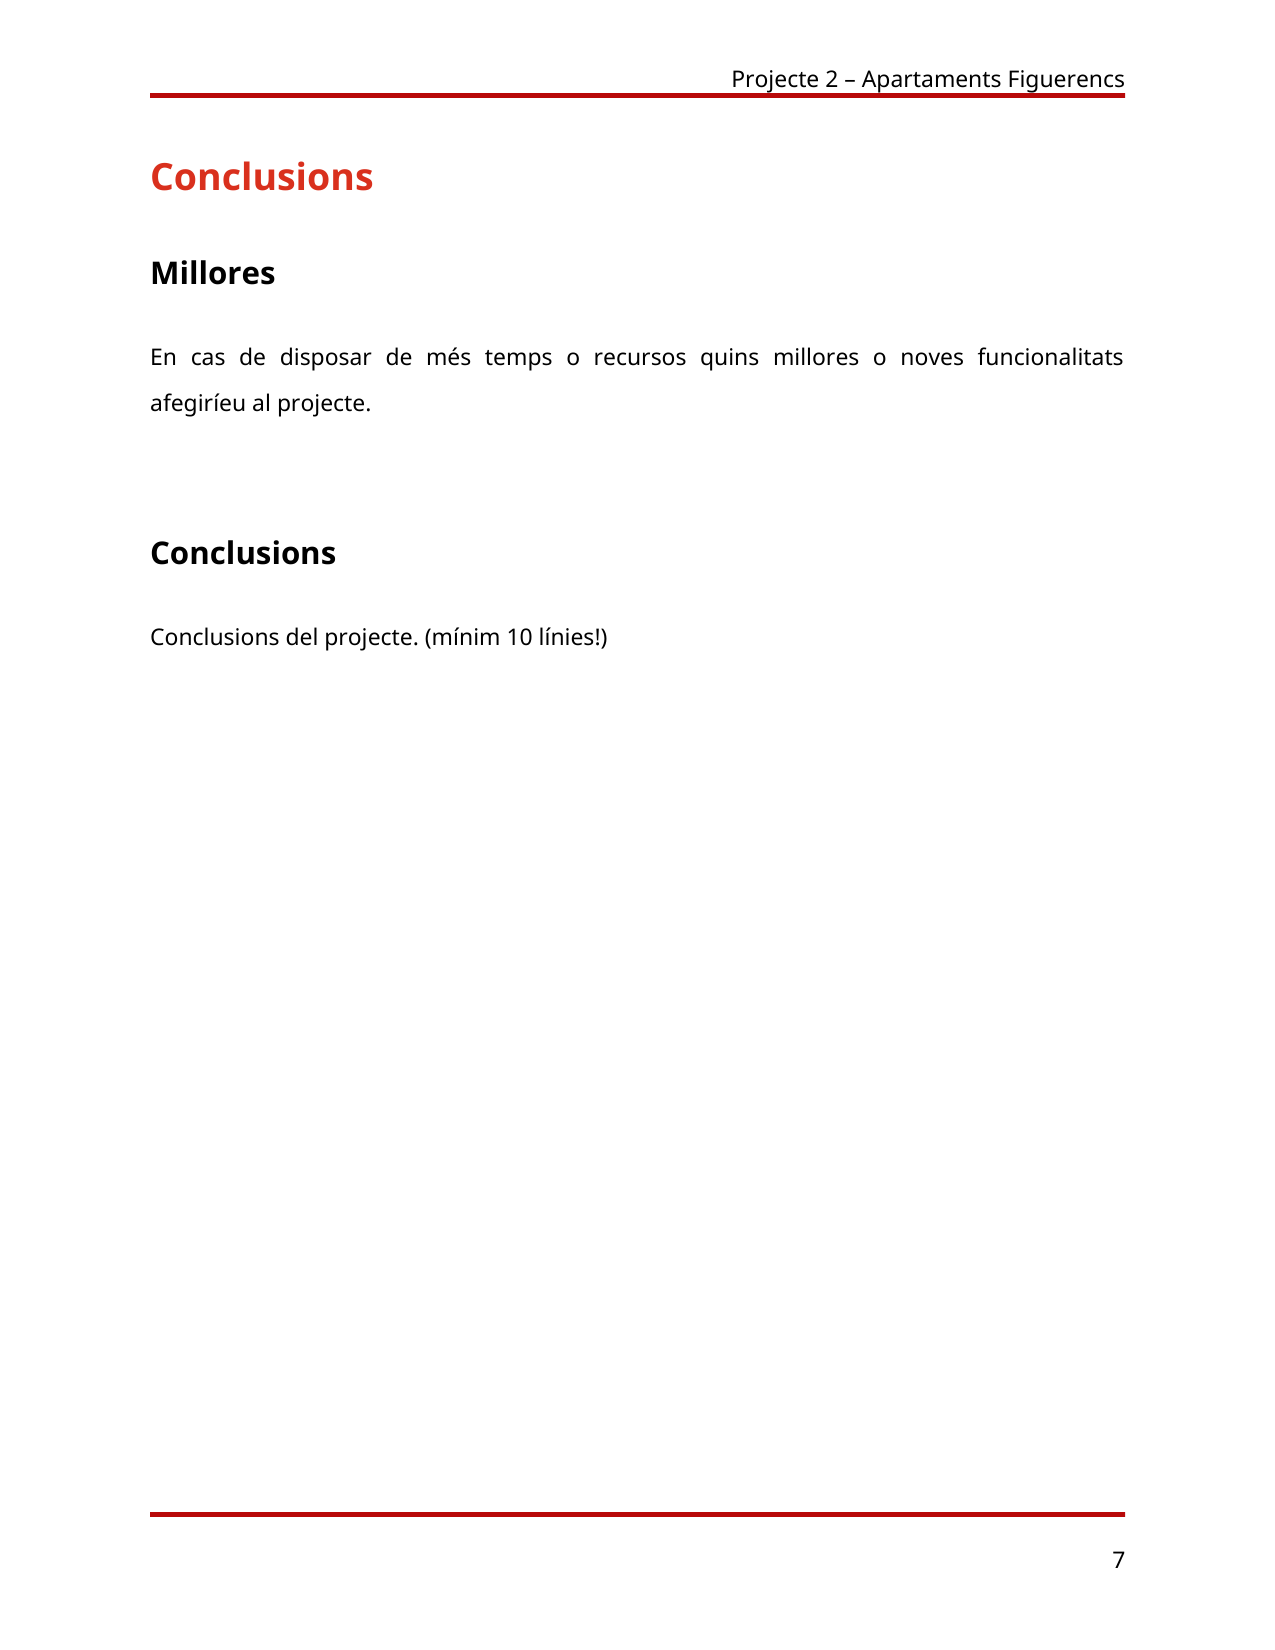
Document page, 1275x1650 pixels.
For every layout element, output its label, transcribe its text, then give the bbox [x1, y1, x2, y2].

picture [150, 93, 1125, 98]
subtitle Conclusions [150, 531, 939, 574]
text Conclusions del projecte. (mínim 10 línies!) [150, 621, 1125, 652]
subtitle Millores [150, 251, 939, 294]
picture [150, 1512, 1125, 1517]
text En cas de disposar de més temps o recursos quins millores o noves funcionalitats afegiríeu al projecte. [150, 341, 1125, 419]
subtitle Conclusions [150, 150, 1125, 201]
